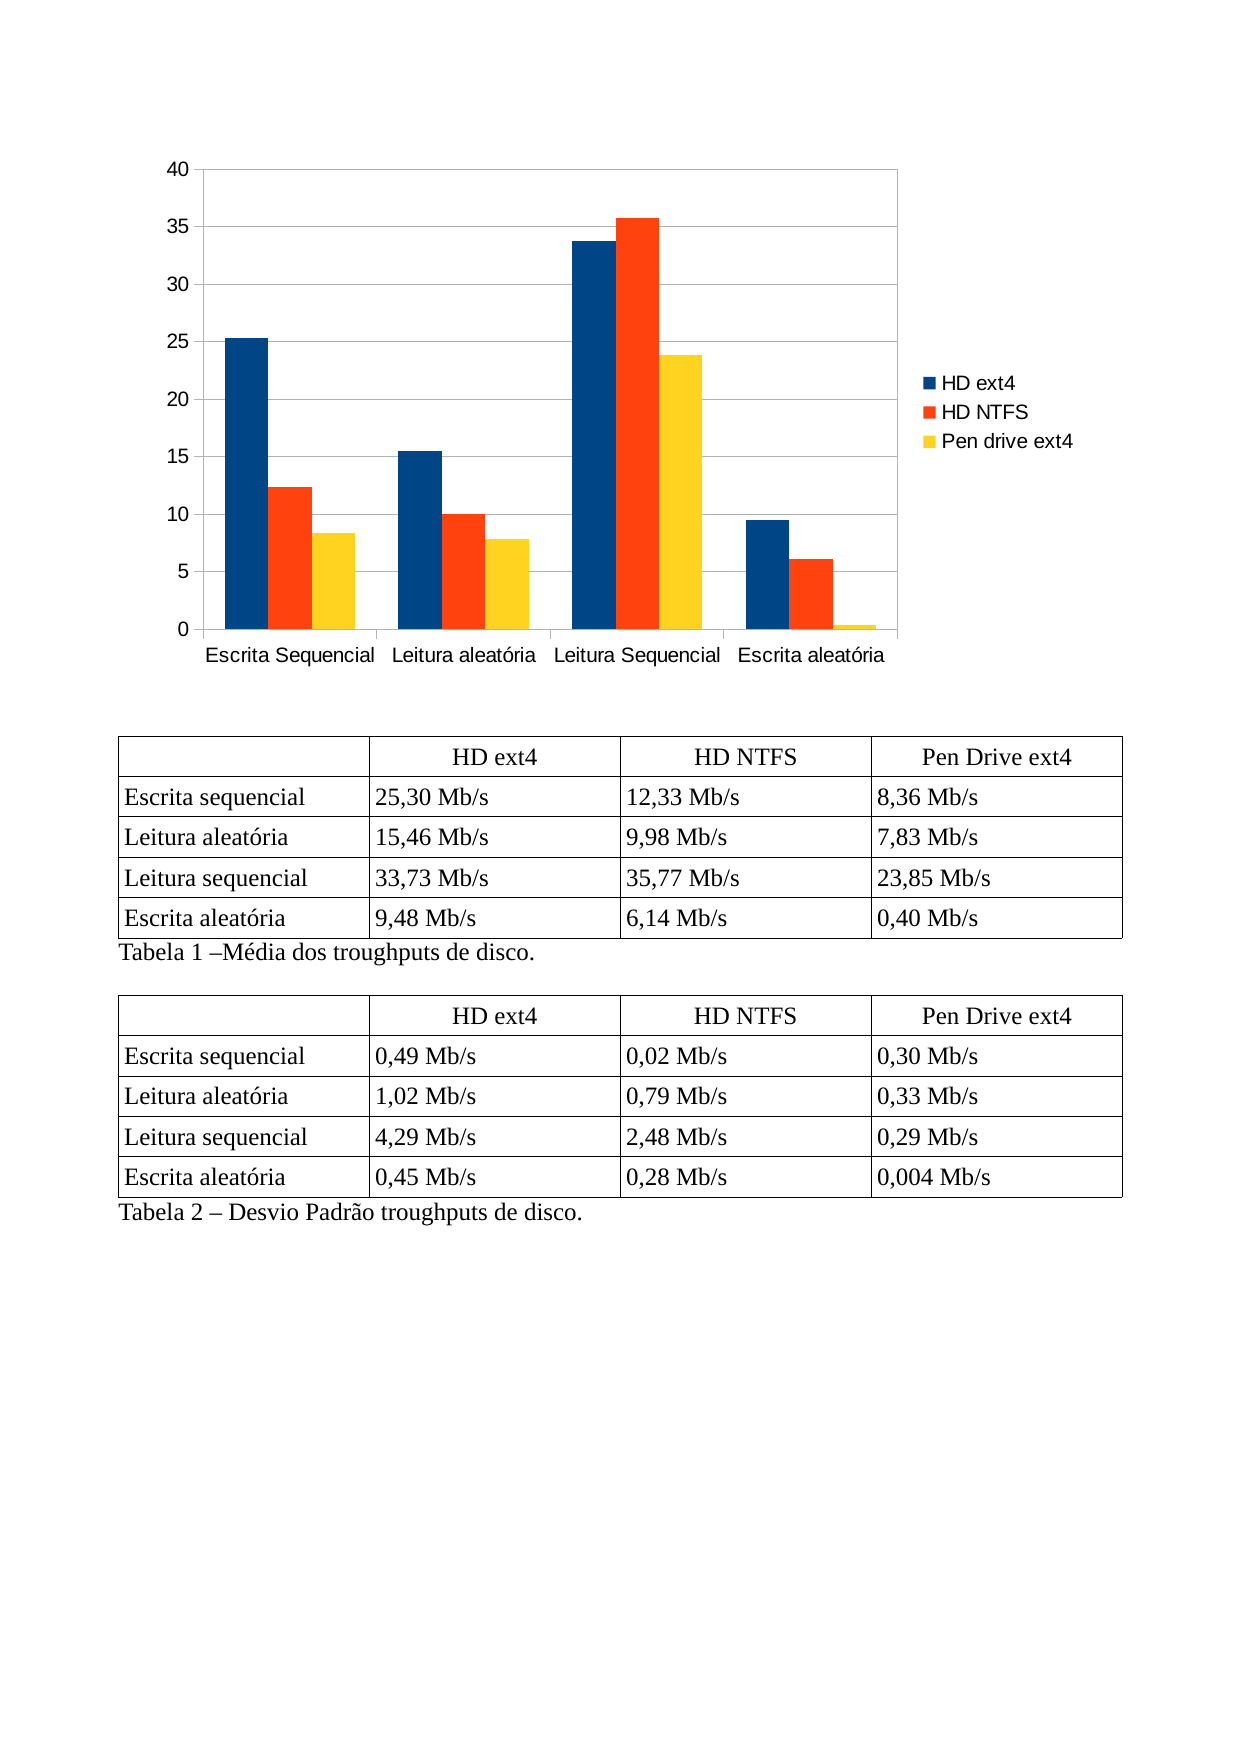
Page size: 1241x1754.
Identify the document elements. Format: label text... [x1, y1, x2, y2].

table_cell Escrita sequencial [119, 777, 369, 816]
table_cell 0,28 Mb/s [621, 1157, 871, 1197]
table_cell 35,77 Mb/s [621, 858, 871, 897]
table_cell 12,33 Mb/s [621, 777, 871, 816]
text Tabela 1 –Média dos troughputs de disco. [118, 939, 1122, 966]
table_cell 8,36 Mb/s [872, 777, 1122, 816]
table_header HD ext4 [370, 737, 620, 776]
table_cell 0,004 Mb/s [872, 1157, 1122, 1197]
table_cell 33,73 Mb/s [370, 858, 620, 897]
table_cell 0,40 Mb/s [872, 898, 1122, 937]
table_cell 9,98 Mb/s [621, 817, 871, 857]
table_header HD NTFS [621, 996, 871, 1035]
table_cell 1,02 Mb/s [370, 1077, 620, 1116]
table_cell 15,46 Mb/s [370, 817, 620, 857]
table_cell Leitura aleatória [119, 1077, 369, 1116]
table_cell 6,14 Mb/s [621, 898, 871, 937]
table_cell 0,79 Mb/s [621, 1077, 871, 1116]
text Tabela 2 – Desvio Padrão troughputs de disco. [118, 1198, 1122, 1225]
table_header Pen Drive ext4 [872, 737, 1122, 776]
table_cell 0,33 Mb/s [872, 1077, 1122, 1116]
table_header [119, 737, 369, 776]
table_cell Leitura sequencial [119, 858, 369, 897]
table_header HD ext4 [370, 996, 620, 1035]
table_header [119, 996, 369, 1035]
table_cell 0,49 Mb/s [370, 1036, 620, 1076]
table_cell Escrita aleatória [119, 898, 369, 937]
table_cell 2,48 Mb/s [621, 1117, 871, 1156]
table_cell Leitura sequencial [119, 1117, 369, 1156]
table_cell 0,45 Mb/s [370, 1157, 620, 1197]
table_cell 9,48 Mb/s [370, 898, 620, 937]
table_cell 25,30 Mb/s [370, 777, 620, 816]
table_cell Escrita sequencial [119, 1036, 369, 1076]
table_cell 7,83 Mb/s [872, 817, 1122, 857]
table_header HD NTFS [621, 737, 871, 776]
table_cell 4,29 Mb/s [370, 1117, 620, 1156]
table_cell 0,29 Mb/s [872, 1117, 1122, 1156]
table_cell 0,30 Mb/s [872, 1036, 1122, 1076]
table_cell Leitura aleatória [119, 817, 369, 857]
table_header Pen Drive ext4 [872, 996, 1122, 1035]
table_cell 0,02 Mb/s [621, 1036, 871, 1076]
table_cell 23,85 Mb/s [872, 858, 1122, 897]
table_cell Escrita aleatória [119, 1157, 369, 1197]
